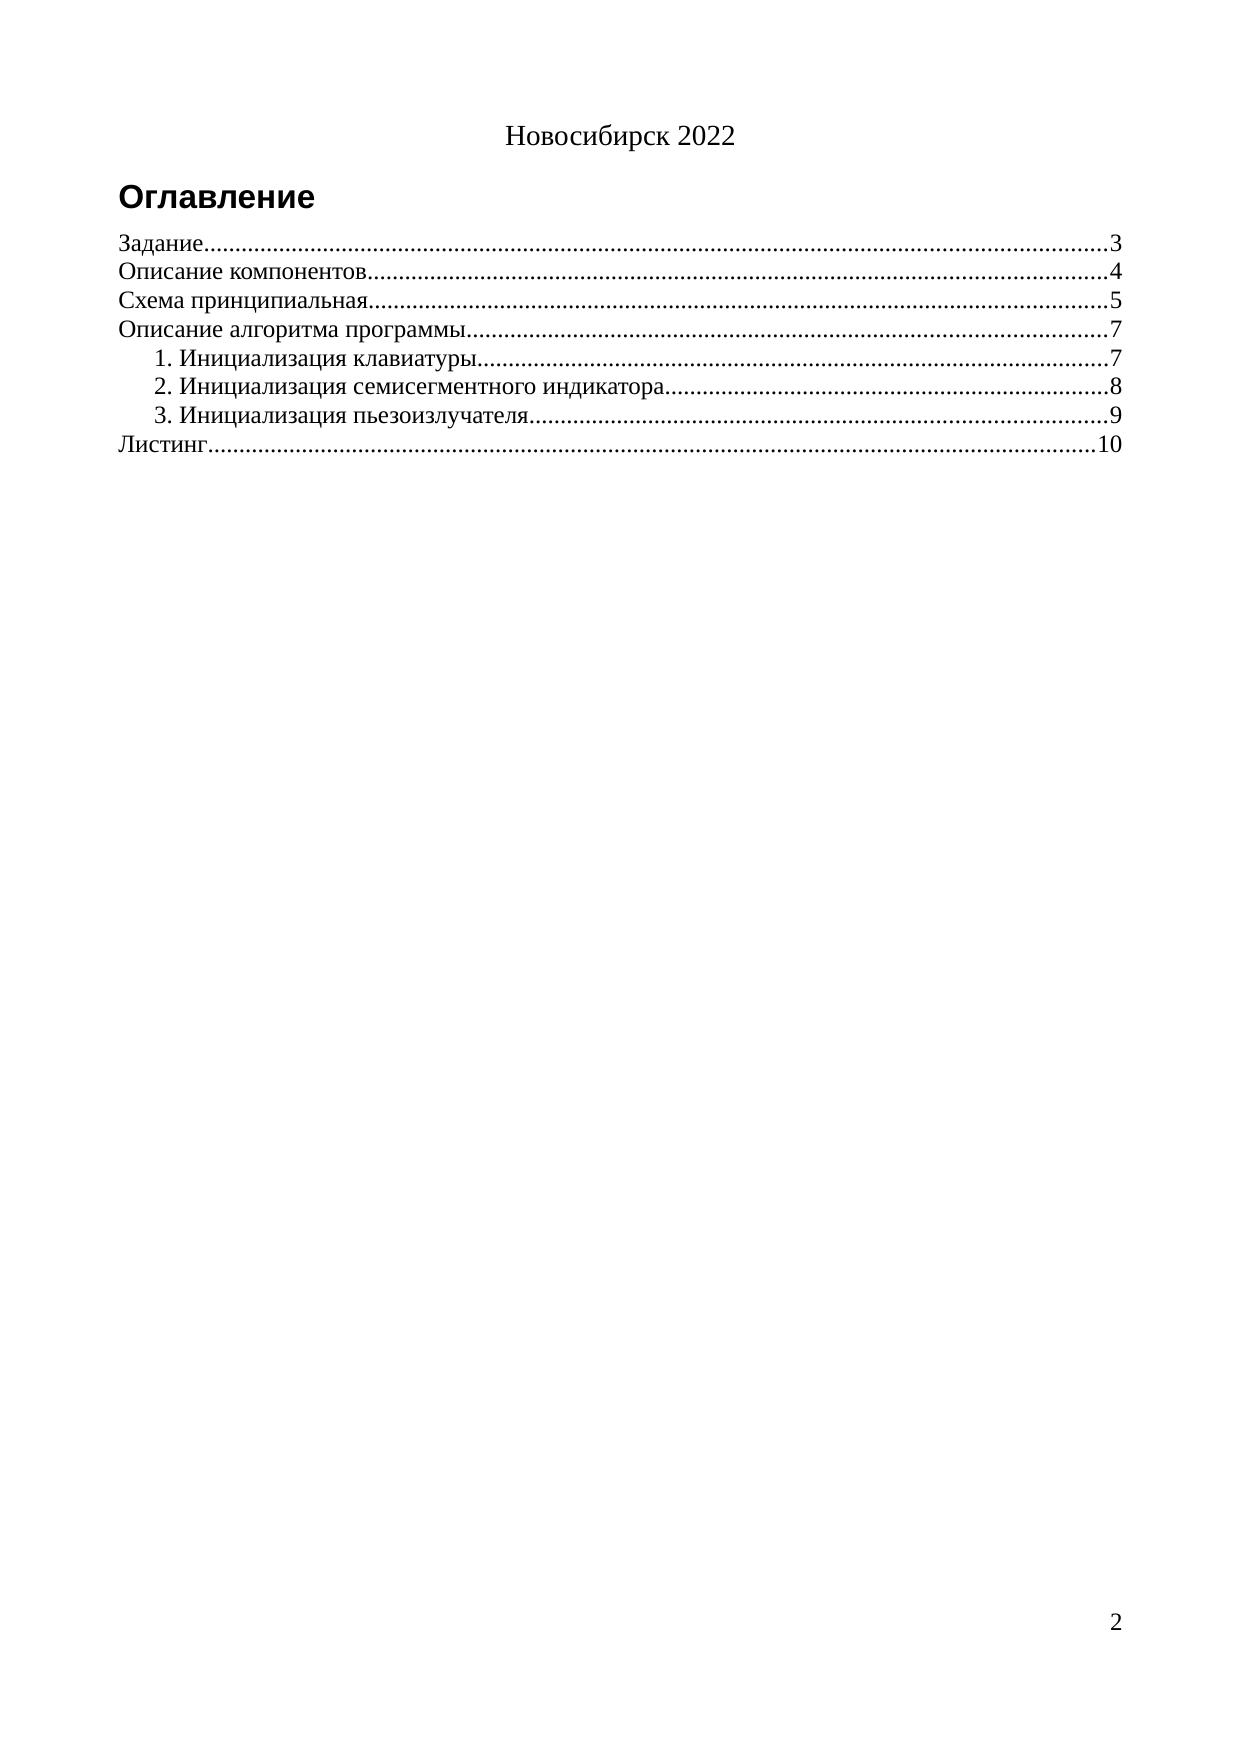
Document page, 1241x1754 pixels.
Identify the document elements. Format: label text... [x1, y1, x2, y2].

text Описание алгоритма программы 7 [118, 314, 1122, 343]
text Новосибирск 2022 [118, 118, 1122, 152]
text 2. Инициализация семисегментного индикатора 8 [148, 371, 1122, 400]
text 1. Инициализация клавиатуры 7 [148, 343, 1122, 371]
text 3. Инициализация пьезоизлучателя 9 [148, 400, 1122, 429]
text Листинг 10 [118, 429, 1122, 458]
text Задание 3 [118, 228, 1122, 256]
text Схема принципиальная 5 [118, 285, 1122, 314]
text Описание компонентов 4 [118, 256, 1122, 285]
subtitle Оглавление [118, 177, 1122, 215]
